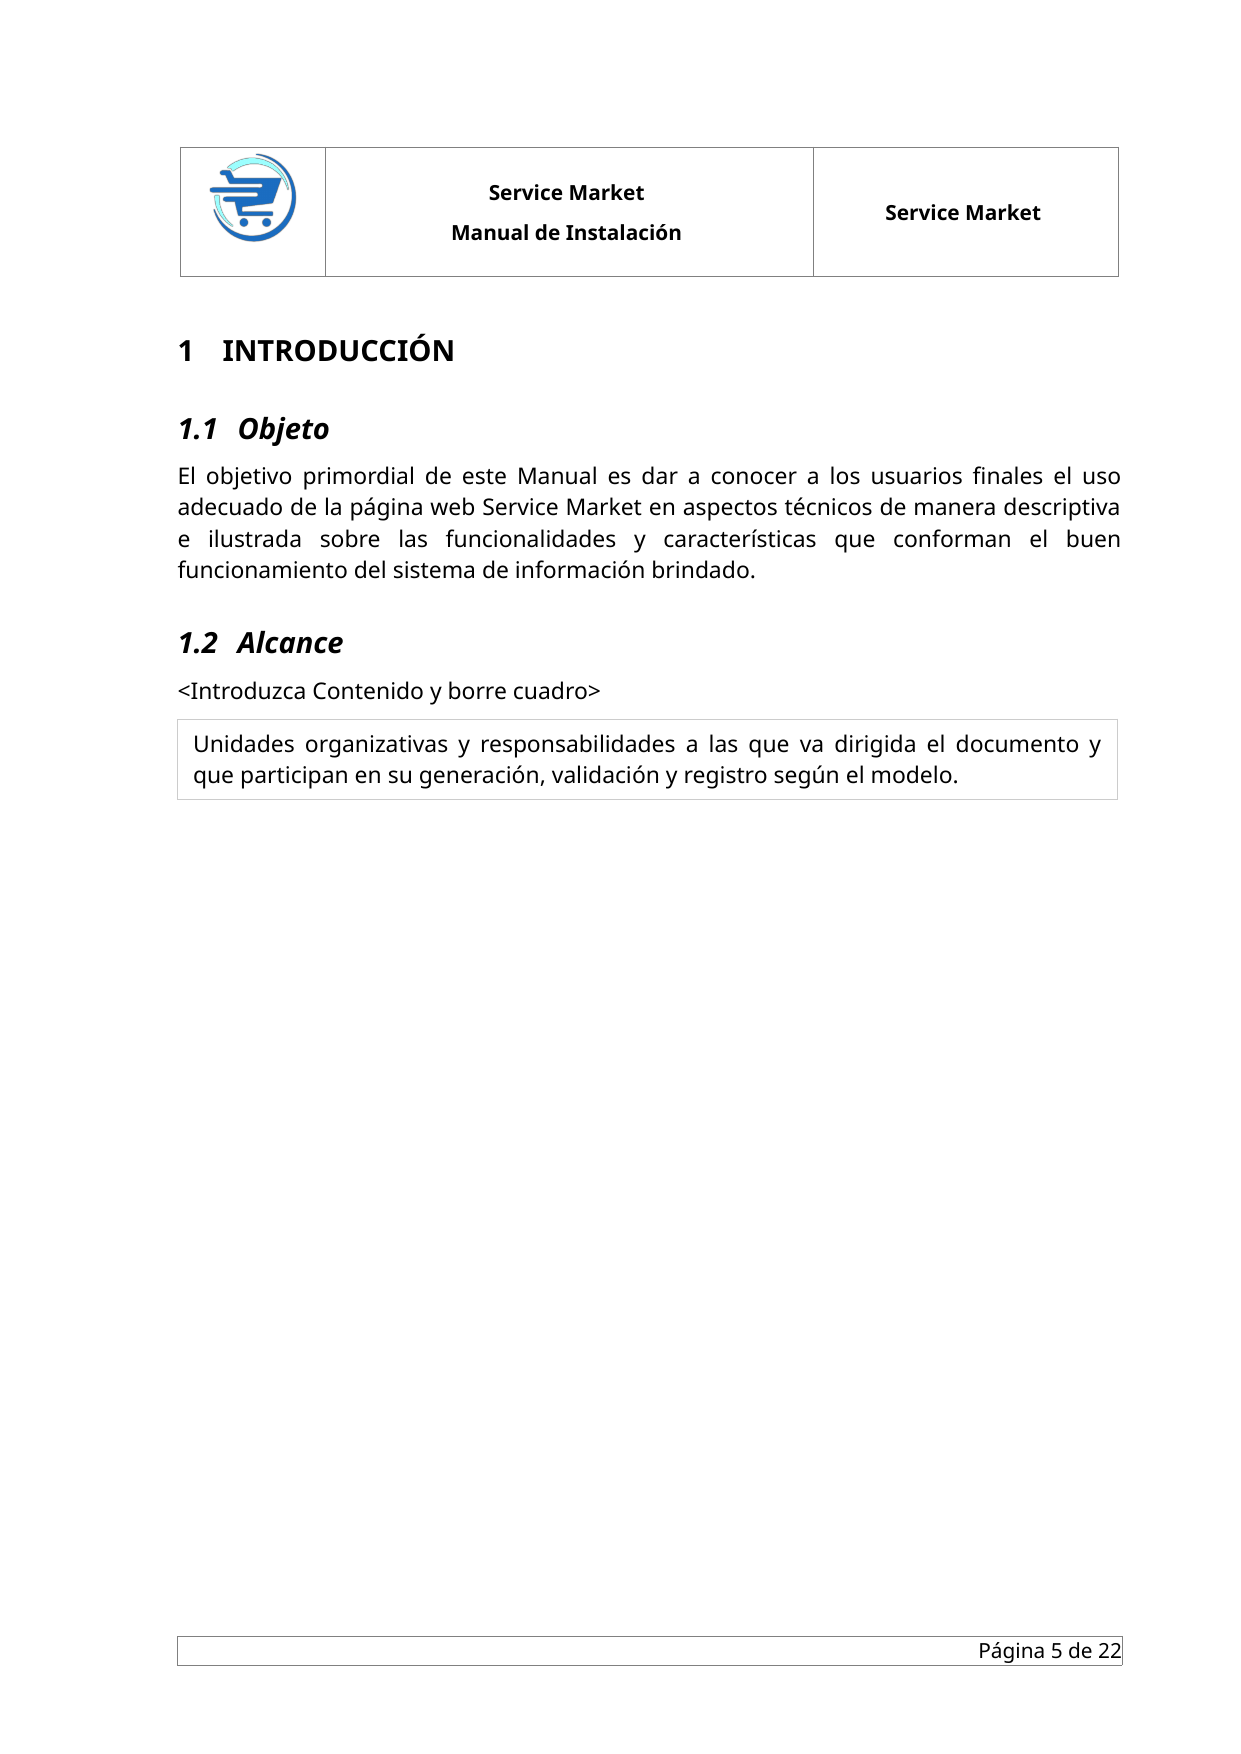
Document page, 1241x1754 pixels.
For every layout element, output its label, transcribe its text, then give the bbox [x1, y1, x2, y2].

subtitle INTRODUCCIÓN [177, 331, 1122, 370]
text Unidades organizativas y responsabilidades a las que va dirigida el documento y que participan en su generación, validación y registro según el modelo. [193, 728, 1102, 790]
subtitle Alcance [177, 623, 1122, 662]
text <Introduzca Contenido y borre cuadro> [177, 675, 1122, 706]
text El objetivo primordial de este Manual es dar a conocer a los usuarios finales el uso adecuado de la página web Service Market en aspectos técnicos de manera descriptiva e ilustrada sobre las funcionalidades y características que conforman el buen funcionamiento del sistema de información brindado. [177, 460, 1122, 585]
subtitle Objeto [177, 408, 1122, 448]
